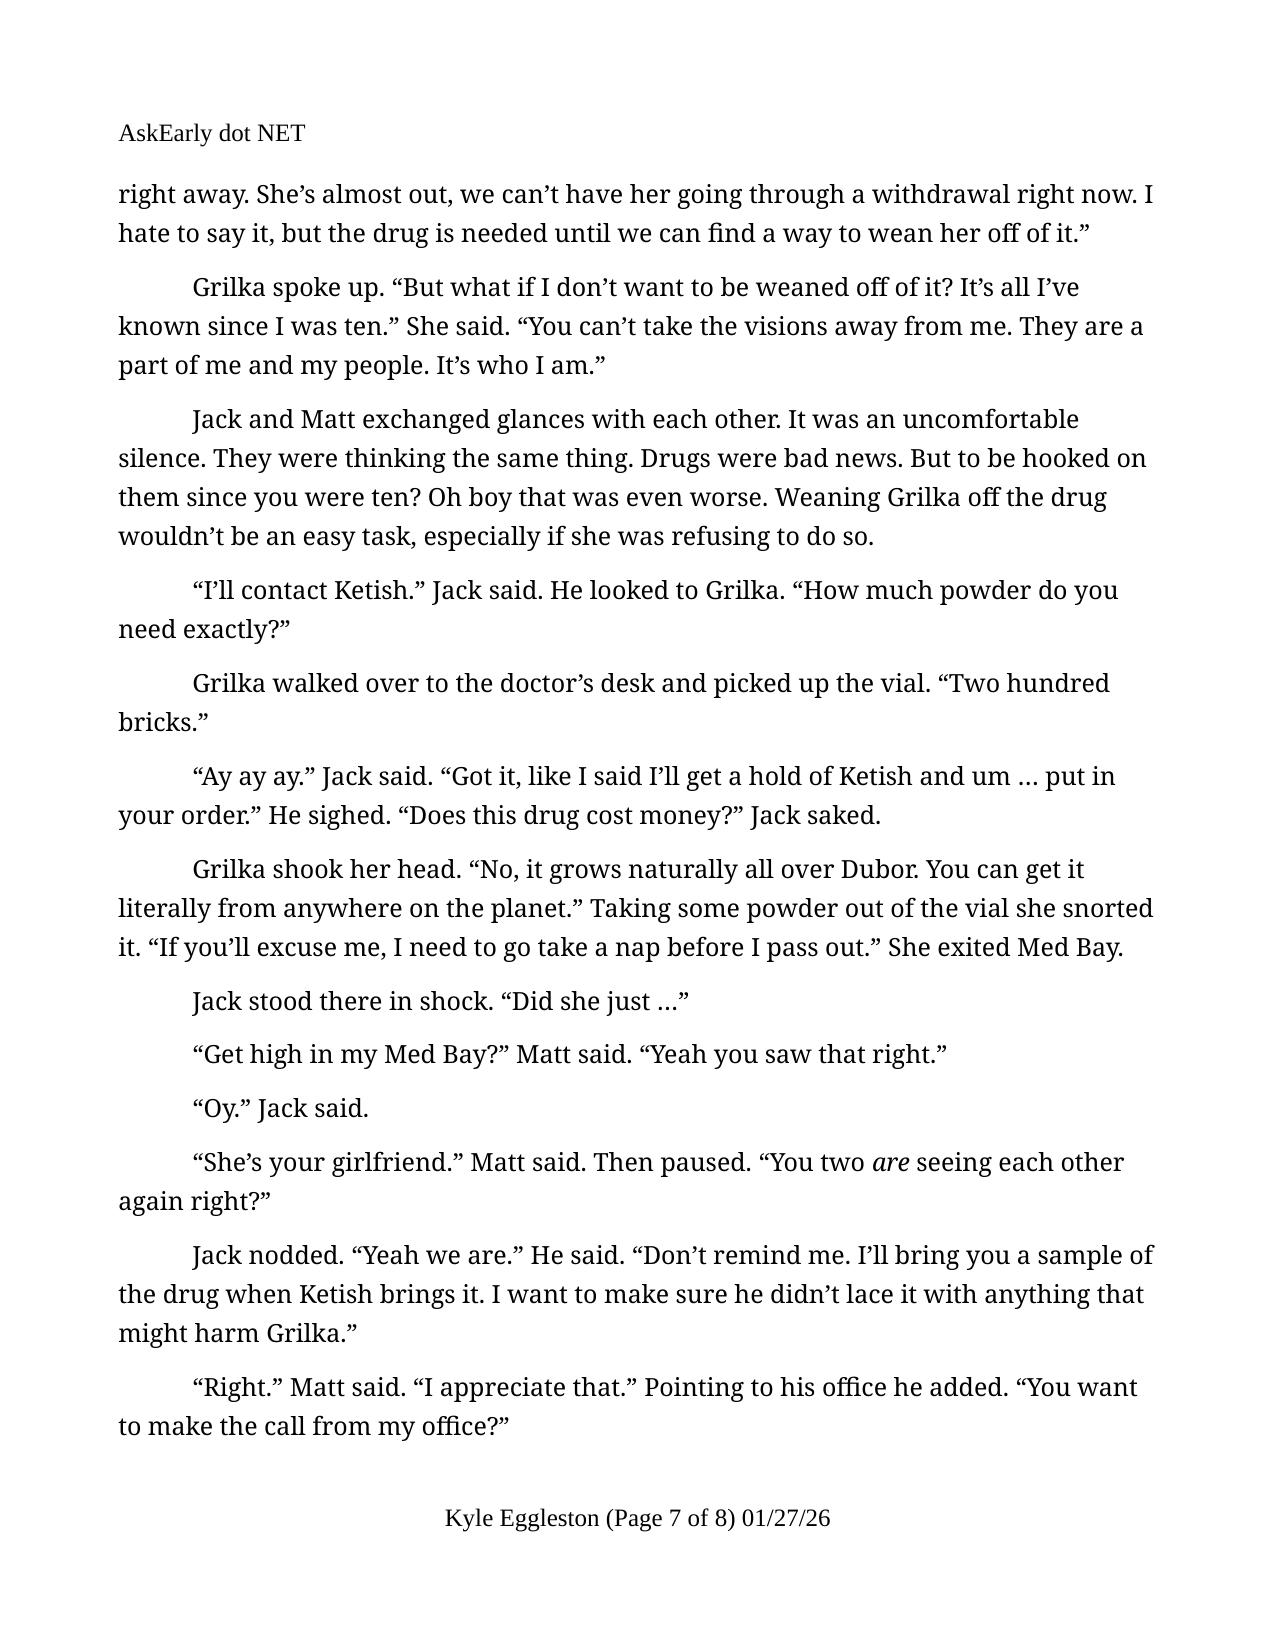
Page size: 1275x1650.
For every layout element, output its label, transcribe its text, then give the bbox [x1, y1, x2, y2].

text “Oy.” Jack said. [118, 1091, 1157, 1125]
text Grilka walked over to the doctor’s desk and picked up the vial. “Two hundred bricks.” [118, 666, 1157, 739]
text “She’s your girlfriend.” Matt said. Then paused. “You two are seeing each other again right?” [118, 1145, 1157, 1218]
text Jack stood there in shock. “Did she just …” [118, 983, 1157, 1017]
text right away. She’s almost out, we can’t have her going through a withdrawal right now. I hate to say it, but the drug is needed until we can find a way to wean her off of it.” [118, 176, 1157, 249]
text Grilka spoke up. “But what if I don’t want to be weaned off of it? It’s all I’ve known since I was ten.” She said. “You can’t take the visions away from me. They are a part of me and my people. It’s who I am.” [118, 269, 1157, 382]
text Jack nodded. “Yeah we are.” He said. “Don’t remind me. I’ll bring you a sample of the drug when Ketish brings it. I want to make sure he didn’t lace it with anything that might harm Grilka.” [118, 1238, 1157, 1350]
text “Get high in my Med Bay?” Matt said. “Yeah you saw that right.” [118, 1037, 1157, 1071]
text “I’ll contact Ketish.” Jack said. He looked to Grilka. “How much powder do you need exactly?” [118, 573, 1157, 646]
text “Right.” Matt said. “I appreciate that.” Pointing to his office he added. “You want to make the call from my office?” [118, 1370, 1157, 1443]
text “Ay ay ay.” Jack said. “Got it, like I said I’ll get a hold of Ketish and um … put in your order.” He sighed. “Does this drug cost money?” Jack saked. [118, 758, 1157, 832]
text Grilka shook her head. “No, it grows naturally all over Dubor. You can get it literally from anywhere on the planet.” Taking some powder out of the vial she snorted it. “If you’ll excuse me, I need to go take a nap before I pass out.” She exited Med Bay. [118, 851, 1157, 964]
text Jack and Matt exchanged glances with each other. It was an uncomfortable silence. They were thinking the same thing. Drugs were bad news. But to be hooked on them since you were ten? Oh boy that was even worse. Weaning Grilka off the drug wouldn’t be an easy task, especially if she was refusing to do so. [118, 401, 1157, 553]
